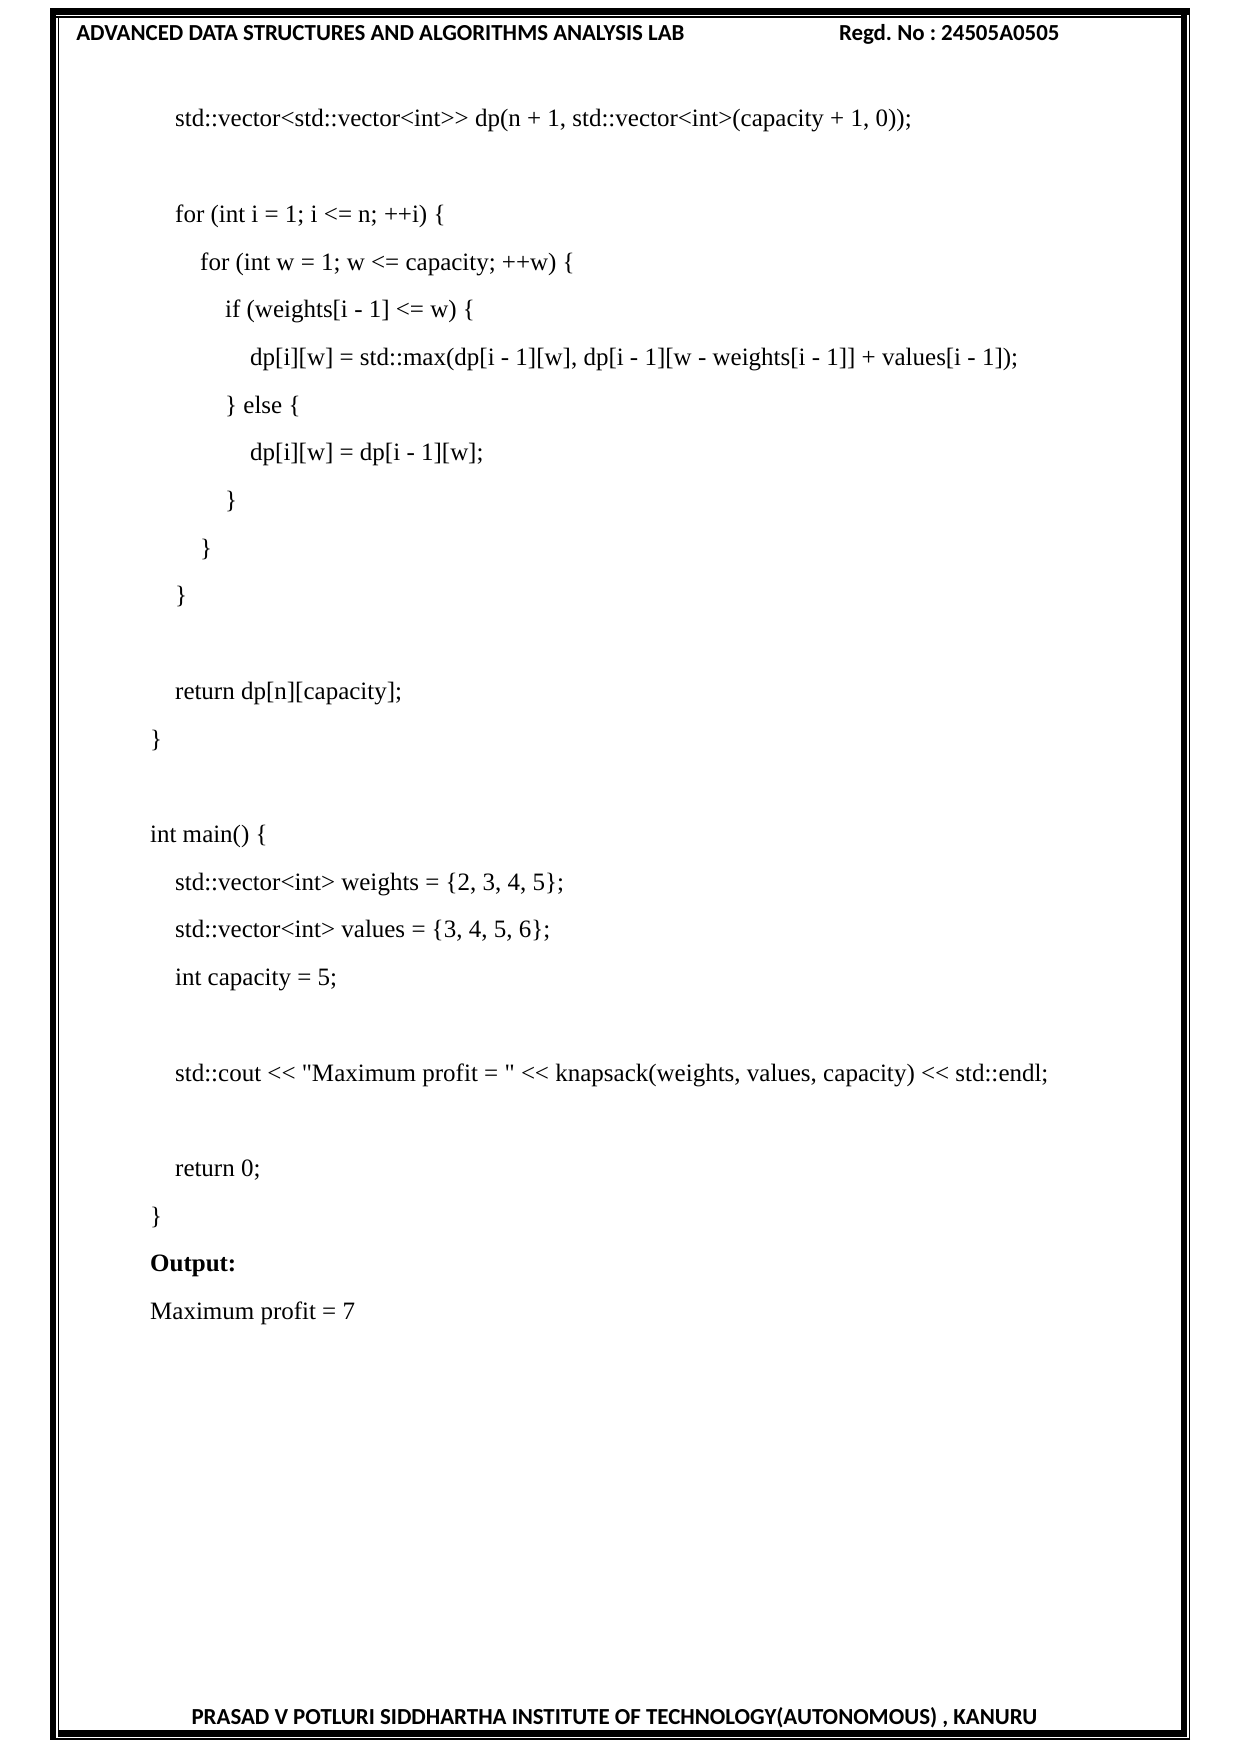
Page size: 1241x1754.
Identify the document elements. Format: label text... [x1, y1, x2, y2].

text std::cout << "Maximum profit = " << knapsack(weights, values, capacity) << std::endl; [150, 1058, 1122, 1086]
text return 0; [150, 1153, 1122, 1182]
text int main() { [150, 819, 1122, 848]
text Output: [150, 1248, 1122, 1277]
text dp[i][w] = std::max(dp[i - 1][w], dp[i - 1][w - weights[i - 1]] + values[i - 1]); [150, 342, 1122, 371]
text } [150, 533, 1122, 562]
text dp[i][w] = dp[i - 1][w]; [150, 437, 1122, 466]
text } [150, 485, 1122, 514]
text } [150, 581, 1122, 609]
text std::vector<std::vector<int>> dp(n + 1, std::vector<int>(capacity + 1, 0)); [150, 103, 1122, 132]
text Maximum profit = 7 [150, 1296, 1122, 1325]
text } else { [150, 390, 1122, 418]
text } [150, 1201, 1122, 1229]
text std::vector<int> weights = {2, 3, 4, 5}; [150, 867, 1122, 896]
text std::vector<int> values = {3, 4, 5, 6}; [150, 914, 1122, 943]
text if (weights[i - 1] <= w) { [150, 294, 1122, 323]
text int capacity = 5; [150, 962, 1122, 991]
text for (int i = 1; i <= n; ++i) { [150, 199, 1122, 228]
text for (int w = 1; w <= capacity; ++w) { [150, 247, 1122, 275]
text } [150, 724, 1122, 752]
text return dp[n][capacity]; [150, 676, 1122, 705]
